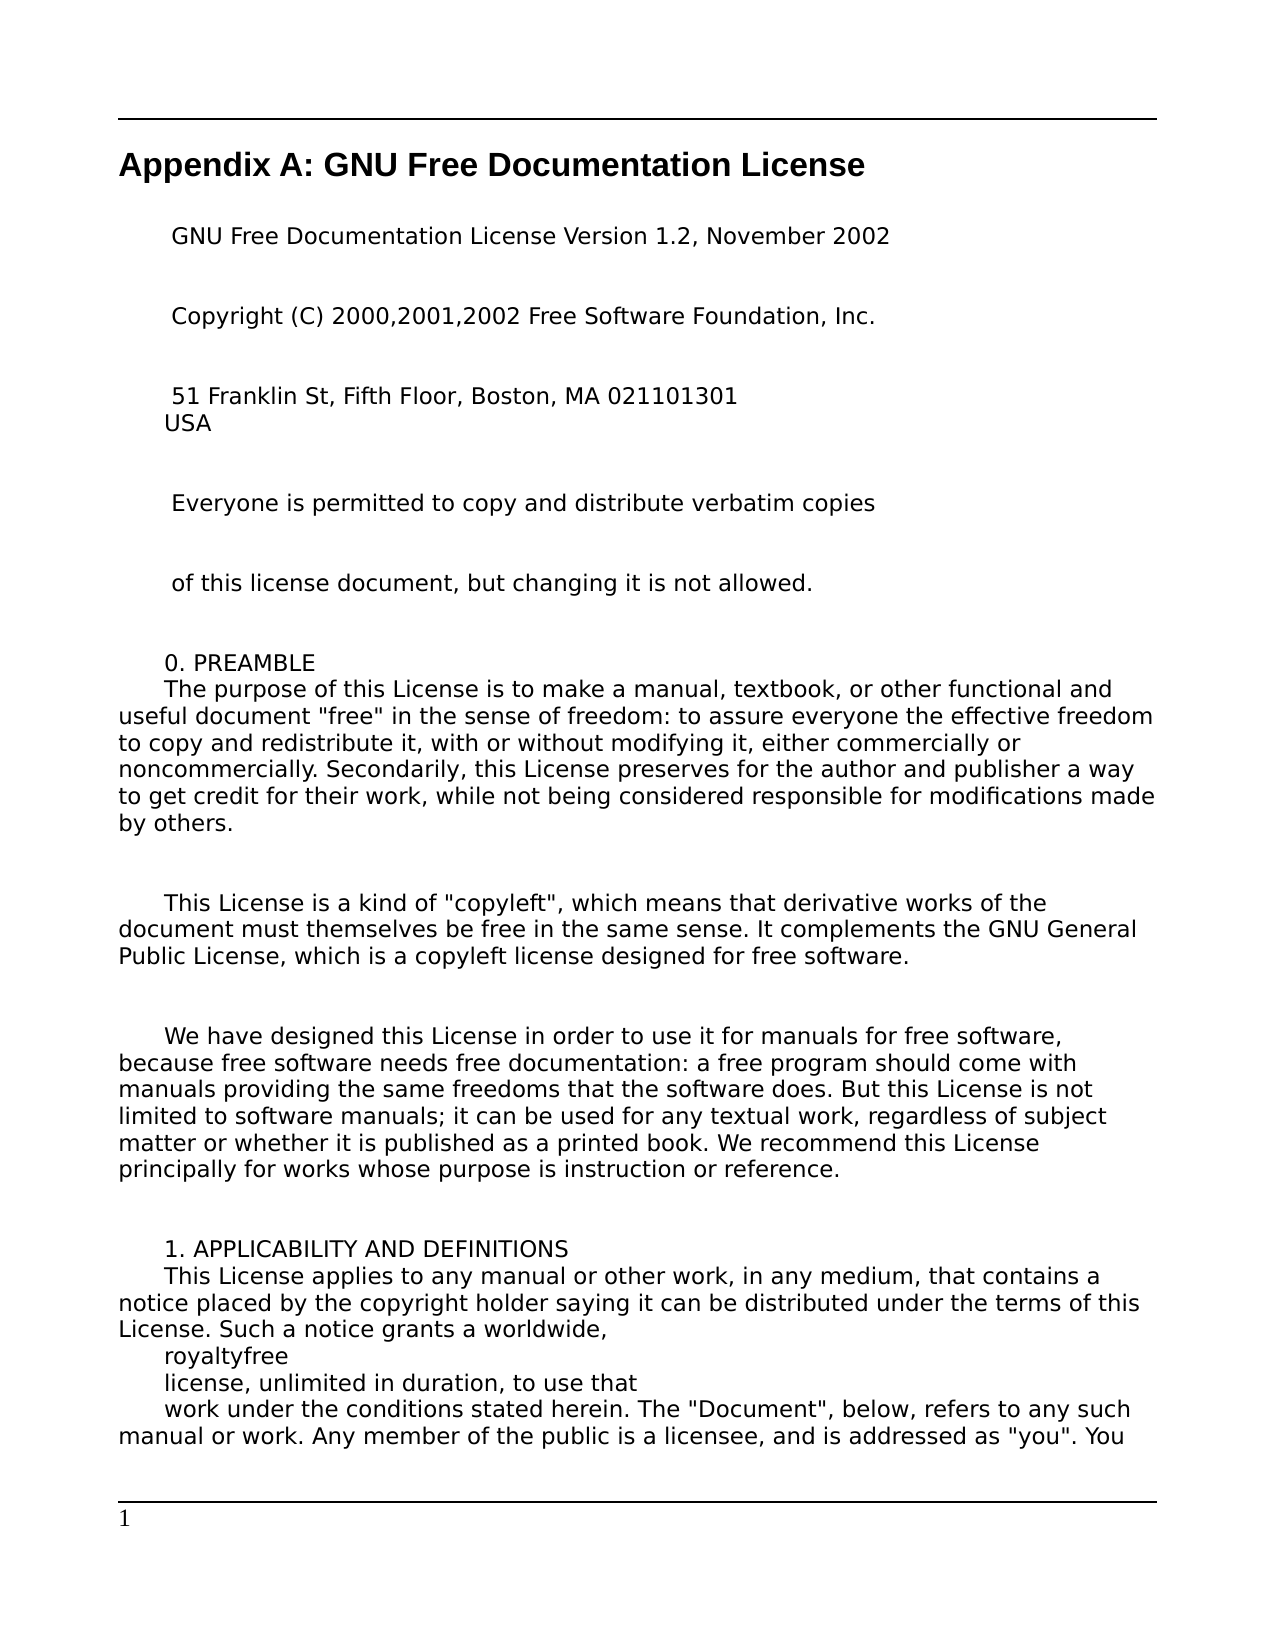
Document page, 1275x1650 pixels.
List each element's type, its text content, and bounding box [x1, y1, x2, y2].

text GNU Free Documentation License Version 1.2, November 2002 [118, 223, 1157, 250]
text 0. PREAMBLE [118, 650, 1157, 676]
text Copyright (C) 2000,2001,2002 Free Software Foundation, Inc. [118, 303, 1157, 330]
text This License is a kind of "copyleft", which means that derivative works of the document must themselves be free in the same sense. It complements the GNU General Public License, which is a copyleft license designed for free software. [118, 890, 1157, 970]
text work under the conditions stated herein. The "Document", below, refers to any such manual or work. Any member of the public is a licensee, and is addressed as "you". You [118, 1396, 1157, 1450]
text Everyone is permitted to copy and distribute verbatim copies [118, 490, 1157, 516]
subtitle Appendix A: GNU Free Documentation License [118, 145, 1157, 184]
text license, unlimited in duration, to use that [118, 1370, 1157, 1396]
text of this license document, but changing it is not allowed. [118, 570, 1157, 596]
text 1. APPLICABILITY AND DEFINITIONS [118, 1236, 1157, 1263]
text royaltyfree [118, 1343, 1157, 1370]
text USA [118, 410, 1157, 436]
text 51 Franklin St, Fifth Floor, Boston, MA 021101301 [118, 383, 1157, 410]
text The purpose of this License is to make a manual, textbook, or other functional and useful document "free" in the sense of freedom: to assure everyone the effective freedom to copy and redistribute it, with or without modifying it, either commercially or noncommercially. Secondarily, this License preserves for the author and publisher a way to get credit for their work, while not being considered responsible for modifications made by others. [118, 676, 1157, 836]
text We have designed this License in order to use it for manuals for free software, because free software needs free documentation: a free program should come with manuals providing the same freedoms that the software does. But this License is not limited to software manuals; it can be used for any textual work, regardless of subject matter or whether it is published as a printed book. We recommend this License principally for works whose purpose is instruction or reference. [118, 1023, 1157, 1183]
text This License applies to any manual or other work, in any medium, that contains a notice placed by the copyright holder saying it can be distributed under the terms of this License. Such a notice grants a worldwide, [118, 1263, 1157, 1343]
